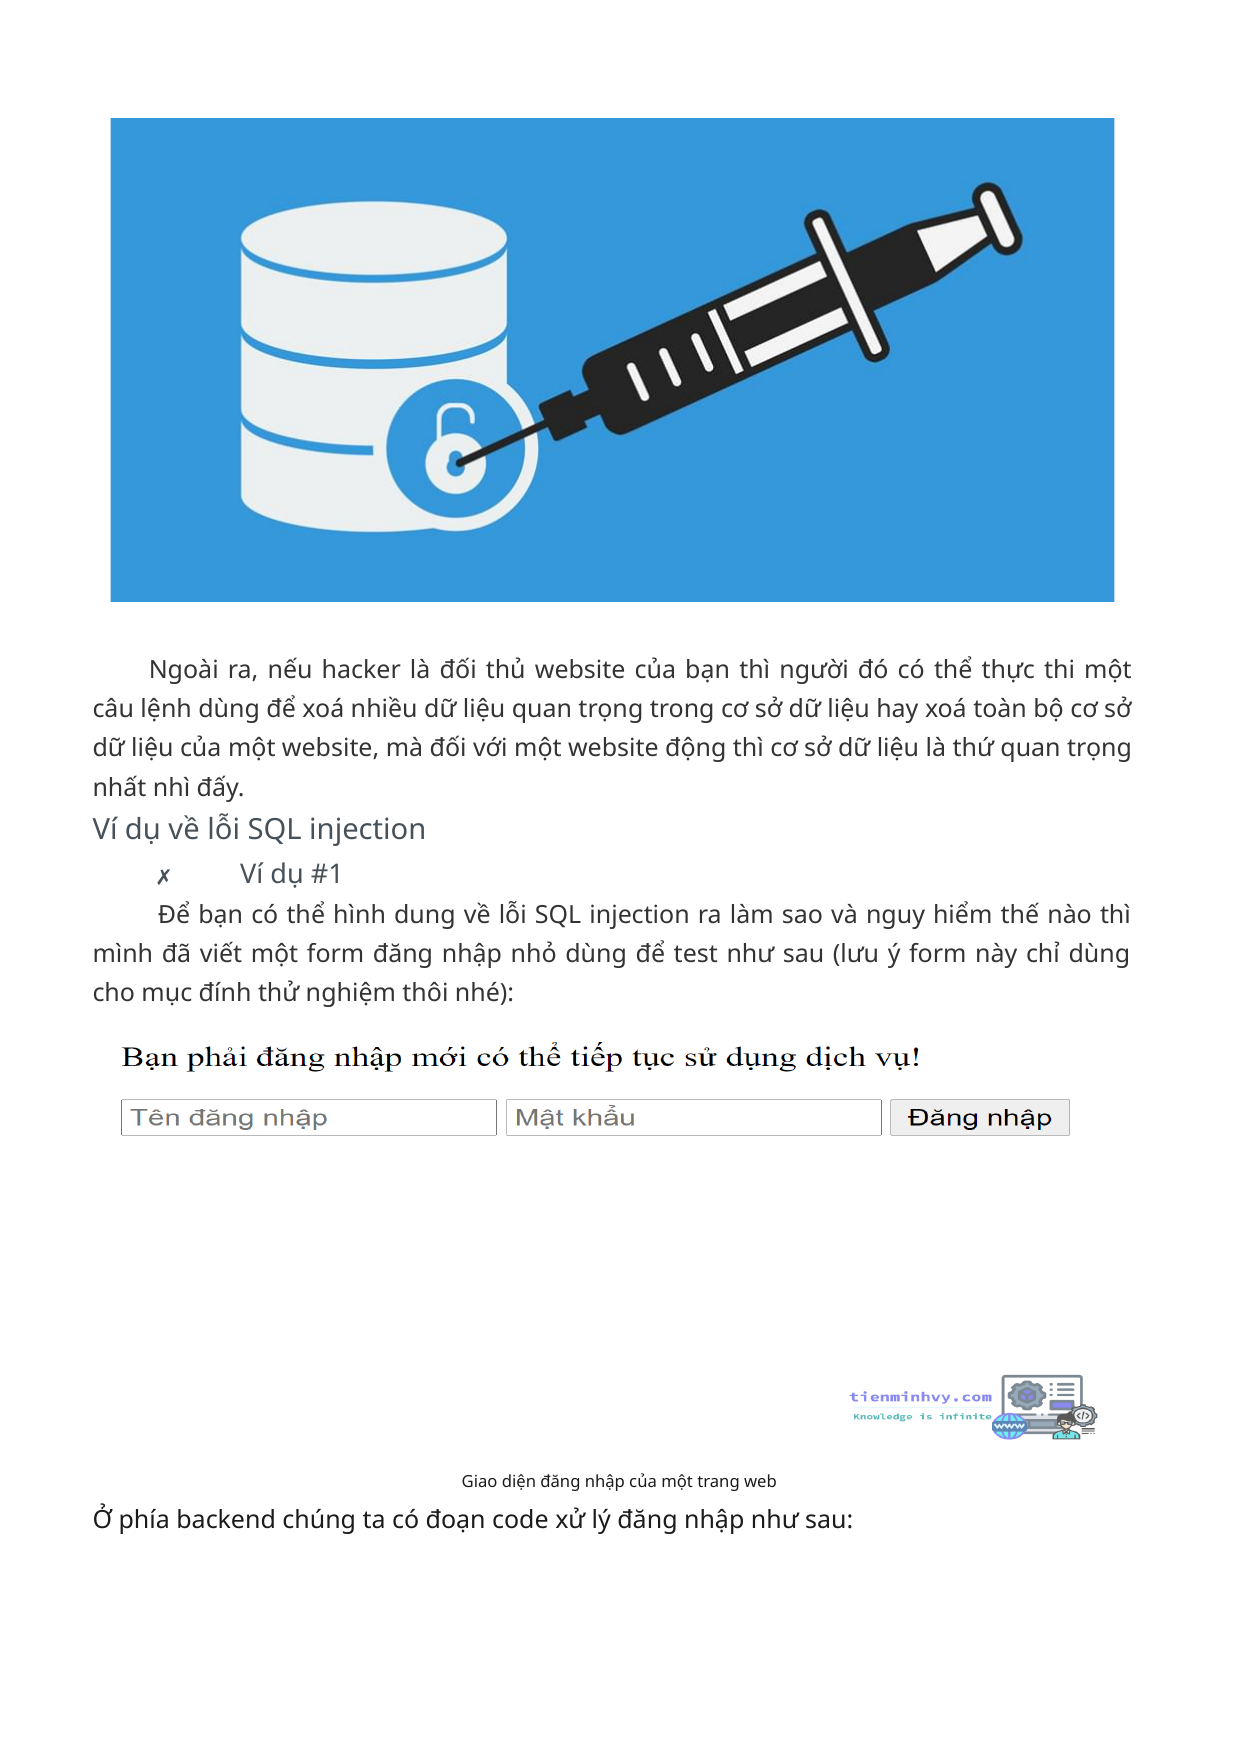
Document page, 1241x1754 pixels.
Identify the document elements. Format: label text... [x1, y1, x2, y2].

text Ngoài ra, nếu hacker là đối thủ website của bạn thì người đó có thể thực thi một câu lệnh dùng để xoá nhiều dữ liệu quan trọng trong cơ sở dữ liệu hay xoá toàn bộ cơ sở dữ liệu của một website, mà đối với một website động thì cơ sở dữ liệu là thứ quan trọng nhất nhì đấy. [92, 652, 1133, 803]
text Ở phía backend chúng ta có đoạn code xử lý đăng nhập như sau: [92, 1502, 1133, 1536]
subtitle Ví dụ về lỗi SQL injection [92, 808, 1133, 848]
text Giao diện đăng nhập của một trang web [92, 1014, 1133, 1496]
picture [103, 1013, 1108, 1452]
subtitle Ví dụ #1 [92, 854, 1133, 891]
text Để bạn có thể hình dung về lỗi SQL injection ra làm sao và nguy hiểm thế nào thì mình đã viết một form đăng nhập nhỏ dùng để test như sau (lưu ý form này chỉ dùng cho mục đính thử nghiệm thôi nhé): [92, 896, 1133, 1009]
picture [110, 118, 1115, 602]
